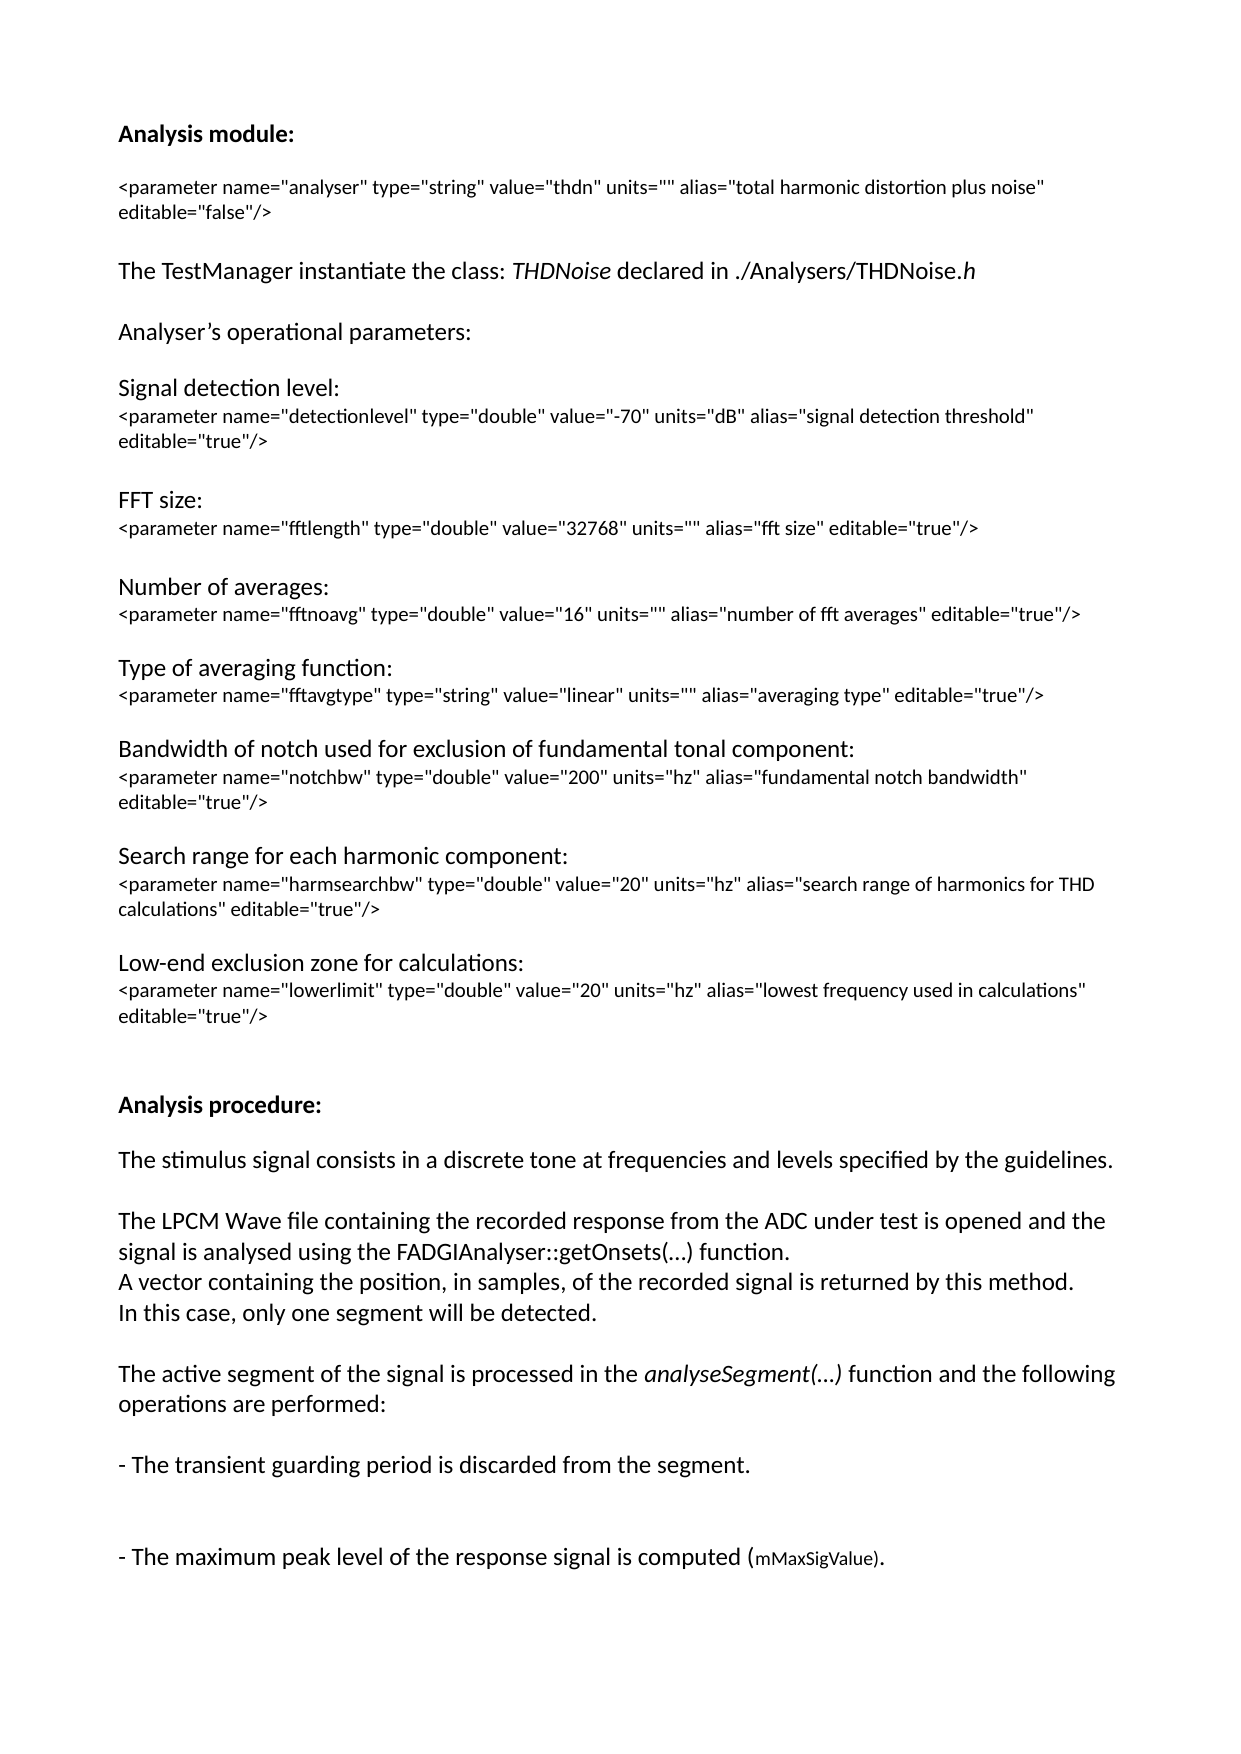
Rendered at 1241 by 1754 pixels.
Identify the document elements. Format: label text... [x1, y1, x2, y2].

text <parameter name="fftnoavg" type="double" value="16" units="" alias="number of fft averages" editable="true"/> [118, 601, 1122, 627]
text Analysis procedure: [118, 1089, 1122, 1120]
text <parameter name="fftavgtype" type="string" value="linear" units="" alias="averaging type" editable="true"/> [118, 683, 1122, 708]
text Analyser’s operational parameters: [118, 316, 1122, 347]
text <parameter name="notchbw" type="double" value="200" units="hz" alias="fundamental notch bandwidth" editable="true"/> [118, 764, 1122, 815]
text Search range for each harmonic component: [118, 840, 1122, 871]
text FFT size: [118, 484, 1122, 515]
text Signal detection level: [118, 372, 1122, 403]
text <parameter name="fftlength" type="double" value="32768" units="" alias="fft size" editable="true"/> [118, 515, 1122, 540]
text The active segment of the signal is processed in the analyseSegment(…) function and the following operations are performed: [118, 1358, 1122, 1419]
text In this case, only one segment will be detected. [118, 1297, 1122, 1327]
text - The transient guarding period is discarded from the segment. [118, 1449, 1122, 1480]
text Bandwidth of notch used for exclusion of fundamental tonal component: [118, 733, 1122, 764]
text The LPCM Wave file containing the recorded response from the ADC under test is opened and the signal is analysed using the FADGIAnalyser::getOnsets(…) function. [118, 1205, 1122, 1266]
text <parameter name="harmsearchbw" type="double" value="20" units="hz" alias="search range of harmonics for THD calculations" editable="true"/> [118, 871, 1122, 922]
text A vector containing the position, in samples, of the recorded signal is returned by this method. [118, 1266, 1122, 1297]
text - The maximum peak level of the response signal is computed (mMaxSigValue). [118, 1541, 1122, 1571]
text Type of averaging function: [118, 652, 1122, 683]
text Analysis module: [118, 118, 1122, 149]
text The TestManager instantiate the class: THDNoise declared in ./Analysers/THDNoise.h [118, 255, 1122, 286]
text <parameter name="lowerlimit" type="double" value="20" units="hz" alias="lowest frequency used in calculations" editable="true"/> [118, 977, 1122, 1028]
text Number of averages: [118, 571, 1122, 601]
text The stimulus signal consists in a discrete tone at frequencies and levels specified by the guidelines. [118, 1144, 1122, 1174]
text Low-end exclusion zone for calculations: [118, 947, 1122, 977]
text <parameter name="detectionlevel" type="double" value="-70" units="dB" alias="signal detection threshold" editable="true"/> [118, 403, 1122, 454]
text <parameter name="analyser" type="string" value="thdn" units="" alias="total harmonic distortion plus noise" editable="false"/> [118, 174, 1122, 225]
